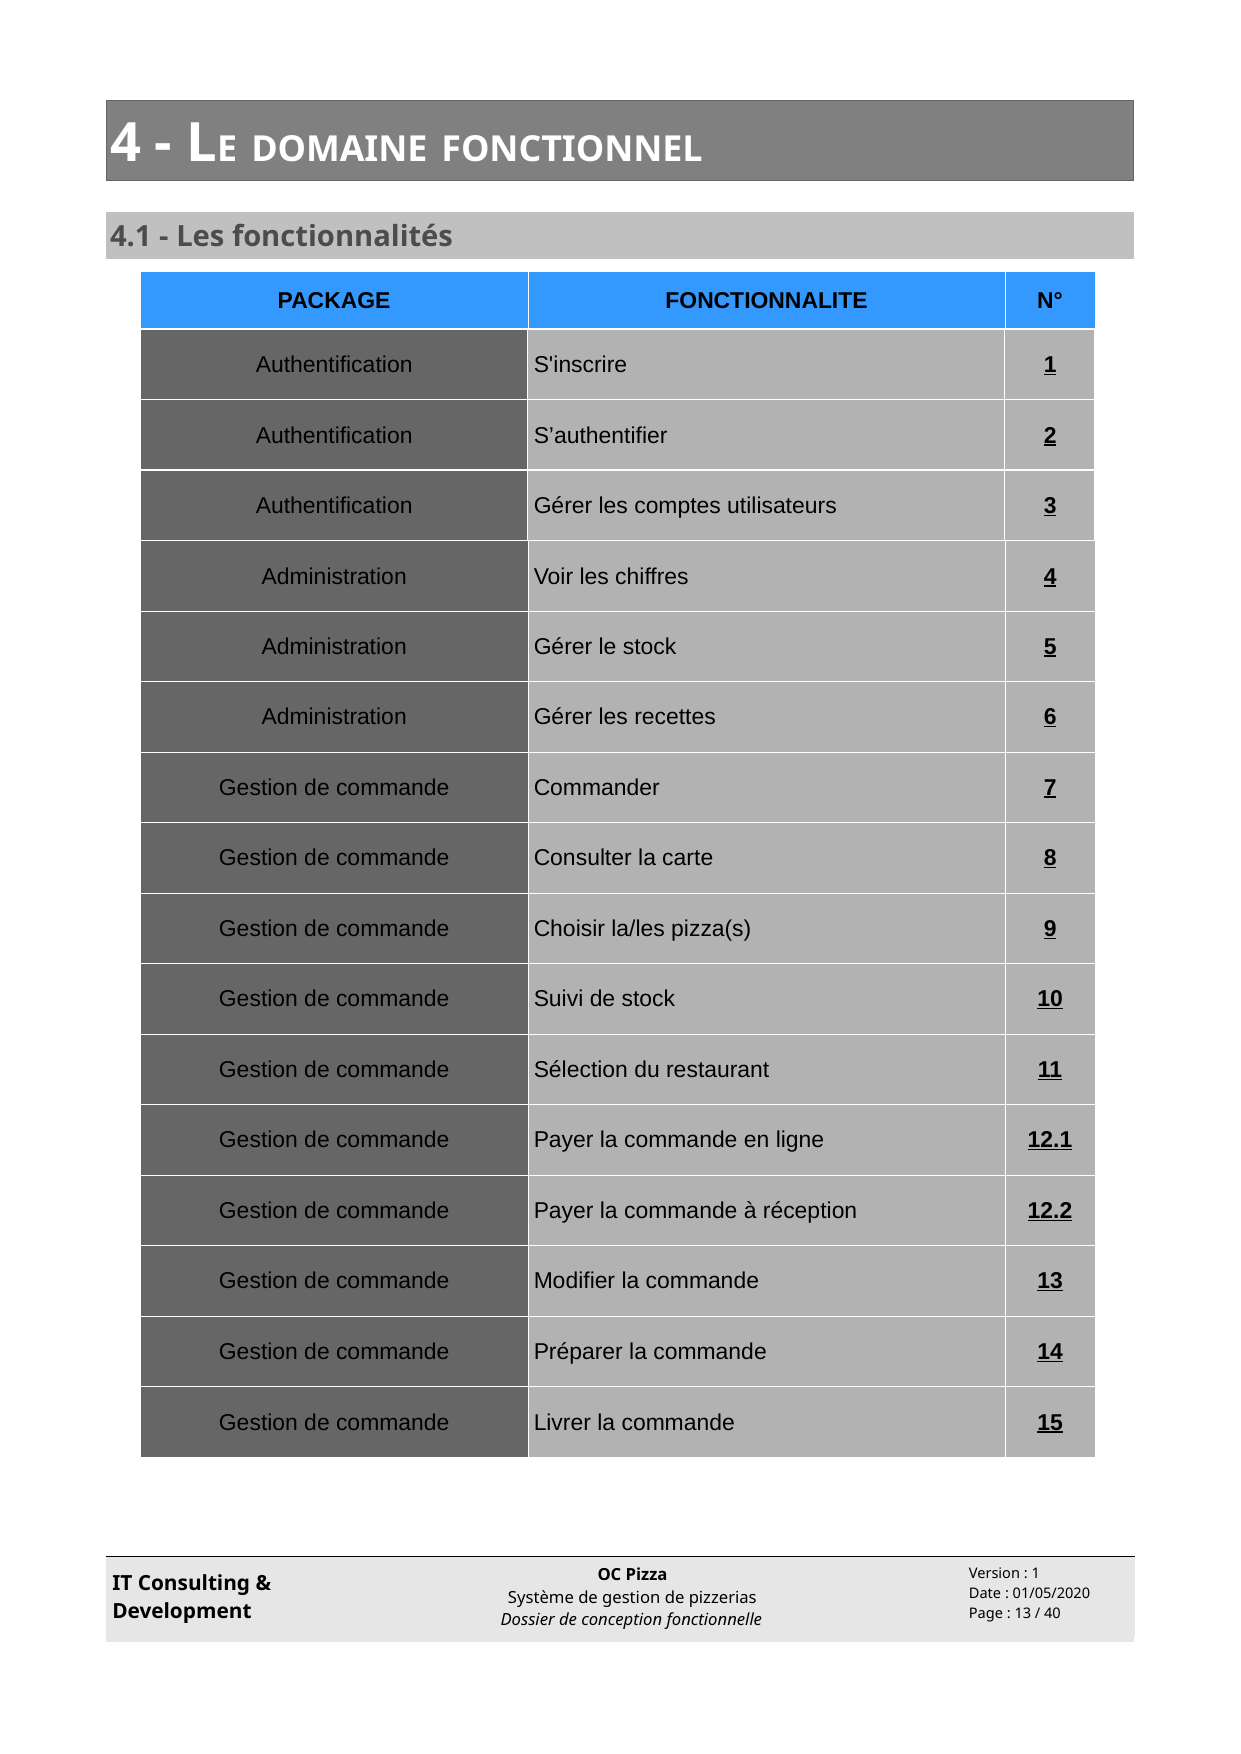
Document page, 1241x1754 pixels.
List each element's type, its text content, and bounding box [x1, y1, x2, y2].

table_cell Gérer le stock [529, 612, 1005, 681]
table_cell 13 [1006, 1246, 1095, 1316]
table_cell Consulter la carte [529, 823, 1005, 893]
table_cell Gestion de commande [141, 1105, 528, 1175]
table_cell 12.1 [1006, 1105, 1095, 1175]
table_cell 4 [1006, 541, 1095, 611]
table_cell Gestion de commande [141, 1246, 528, 1316]
table_cell Authentification [141, 330, 527, 399]
table_cell Gestion de commande [141, 753, 528, 822]
table_cell S'inscrire [528, 330, 1004, 399]
table_header FONCTIONNALITE [529, 272, 1005, 328]
subtitle Le domaine fonctionnel [107, 101, 1133, 180]
table_cell Sélection du restaurant [529, 1035, 1005, 1104]
table_cell Authentification [141, 471, 527, 540]
table_cell Gérer les recettes [529, 682, 1005, 752]
table_cell 10 [1006, 964, 1095, 1034]
table_cell Voir les chiffres [529, 541, 1005, 611]
table_header N° [1006, 272, 1095, 328]
table_header PACKAGE [141, 272, 528, 328]
table_cell Gestion de commande [141, 823, 528, 893]
table_cell 6 [1006, 682, 1095, 752]
table_cell Gestion de commande [141, 1176, 528, 1245]
table_cell Gestion de commande [141, 1387, 528, 1457]
table_cell 3 [1005, 471, 1094, 540]
table_cell 5 [1006, 612, 1095, 681]
table_cell S’authentifier [528, 400, 1004, 469]
table_cell 12.2 [1006, 1176, 1095, 1245]
table_cell Gestion de commande [141, 894, 528, 963]
table_cell Commander [529, 753, 1005, 822]
table_cell 7 [1006, 753, 1095, 822]
table_cell Préparer la commande [529, 1317, 1005, 1386]
table_cell 2 [1005, 400, 1094, 469]
table_cell Modifier la commande [529, 1246, 1005, 1316]
table_cell 1 [1005, 330, 1094, 399]
table_cell Suivi de stock [529, 964, 1005, 1034]
table_cell Administration [141, 682, 528, 752]
table_cell 14 [1006, 1317, 1095, 1386]
table_cell 15 [1006, 1387, 1095, 1457]
table_cell Gérer les comptes utilisateurs [528, 471, 1004, 540]
table_cell 11 [1006, 1035, 1095, 1104]
table_cell Gestion de commande [141, 1035, 528, 1104]
table_cell Livrer la commande [529, 1387, 1005, 1457]
subtitle Les fonctionnalités [107, 213, 1133, 258]
table_cell 8 [1006, 823, 1095, 893]
table_cell Payer la commande en ligne [529, 1105, 1005, 1175]
table_cell Administration [141, 541, 528, 611]
table_cell Gestion de commande [141, 964, 528, 1034]
table_cell Choisir la/les pizza(s) [529, 894, 1005, 963]
table_cell Authentification [141, 400, 527, 469]
table_cell Administration [141, 612, 528, 681]
table_cell Gestion de commande [141, 1317, 528, 1386]
table_cell Payer la commande à réception [529, 1176, 1005, 1245]
table_cell 9 [1006, 894, 1095, 963]
